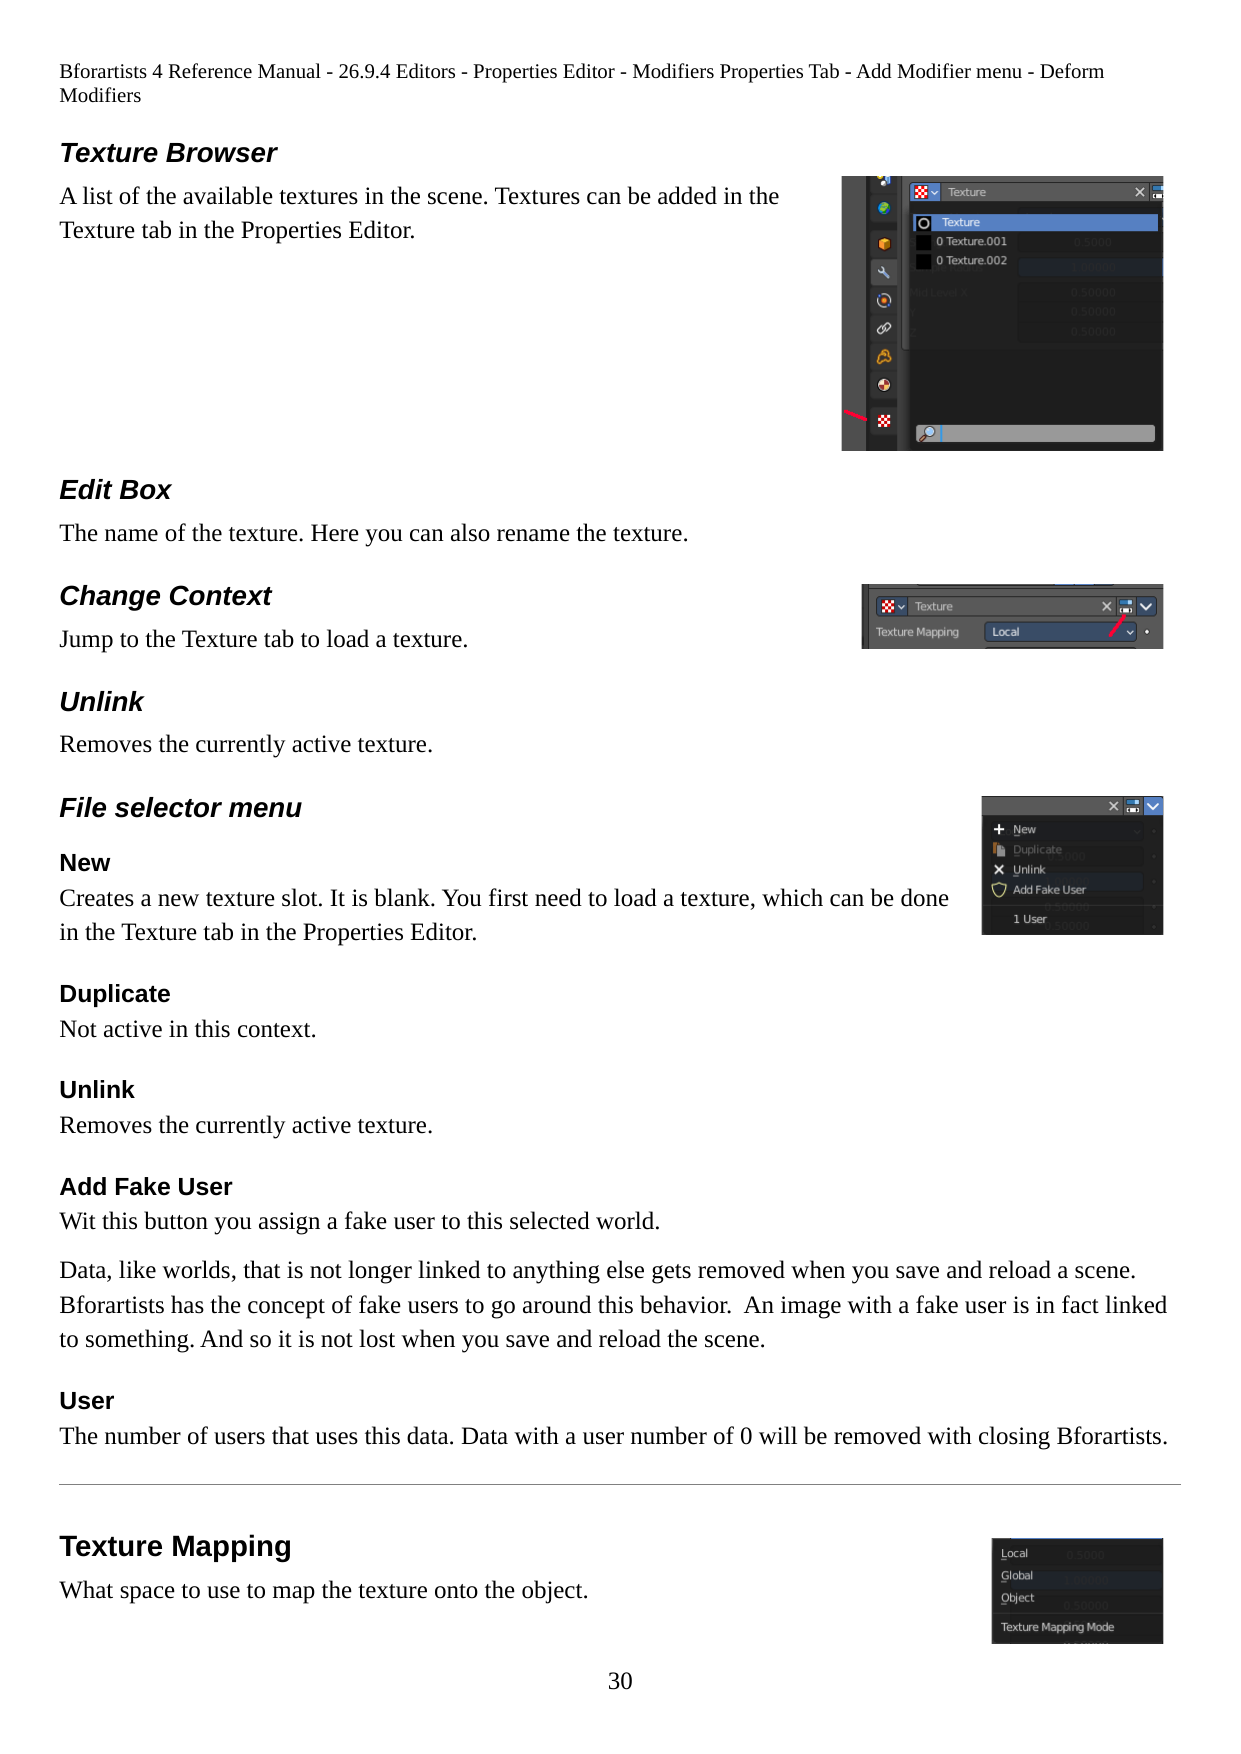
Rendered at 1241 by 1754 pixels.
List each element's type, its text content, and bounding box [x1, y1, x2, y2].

text Removes the currently active texture. [59, 729, 1181, 758]
subtitle Texture Browser [59, 137, 1181, 168]
subtitle Edit Box [59, 473, 1181, 505]
subtitle User [59, 1386, 1181, 1414]
subtitle Unlink [59, 1075, 1181, 1104]
picture [841, 176, 1164, 451]
text Data, like worlds, that is not longer linked to anything else gets removed when you save and reload a scene. Bforartists has the concept of fake users to go around this behavior. An image with a fake user is in fact linked to something. And so it is not lost when you save and reload the scene. [59, 1255, 1181, 1353]
text What space to use to map the texture onto the object. [59, 1575, 991, 1603]
subtitle Change Context [59, 579, 1181, 611]
subtitle Texture Mapping [59, 1528, 1181, 1562]
text The number of users that uses this data. Data with a user number of 0 will be removed with closing Bforartists. [59, 1421, 1181, 1449]
text The name of the texture. Here you can also rename the texture. [59, 518, 1181, 546]
subtitle New [59, 848, 981, 877]
picture [991, 1538, 1164, 1644]
subtitle Add Fake User [59, 1172, 1181, 1200]
text Removes the currently active texture. [59, 1110, 1181, 1139]
subtitle Unlink [59, 685, 1181, 717]
text Not active in this context. [59, 1014, 1181, 1042]
subtitle File selector menu [59, 791, 1181, 823]
picture [861, 584, 1164, 649]
text Wit this button you assign a fake user to this selected world. [59, 1206, 1181, 1235]
subtitle Duplicate [59, 979, 1181, 1007]
text Creates a new texture slot. It is blank. You first need to load a texture, which can be done in the Texture tab in the Properties Editor. [59, 883, 1181, 946]
subtitle [1164, 848, 1181, 877]
text A list of the available textures in the scene. Textures can be added in the Texture tab in the Properties Editor. [59, 181, 841, 244]
picture [981, 796, 1164, 935]
text Jump to the Texture tab to load a texture. [59, 624, 1181, 652]
